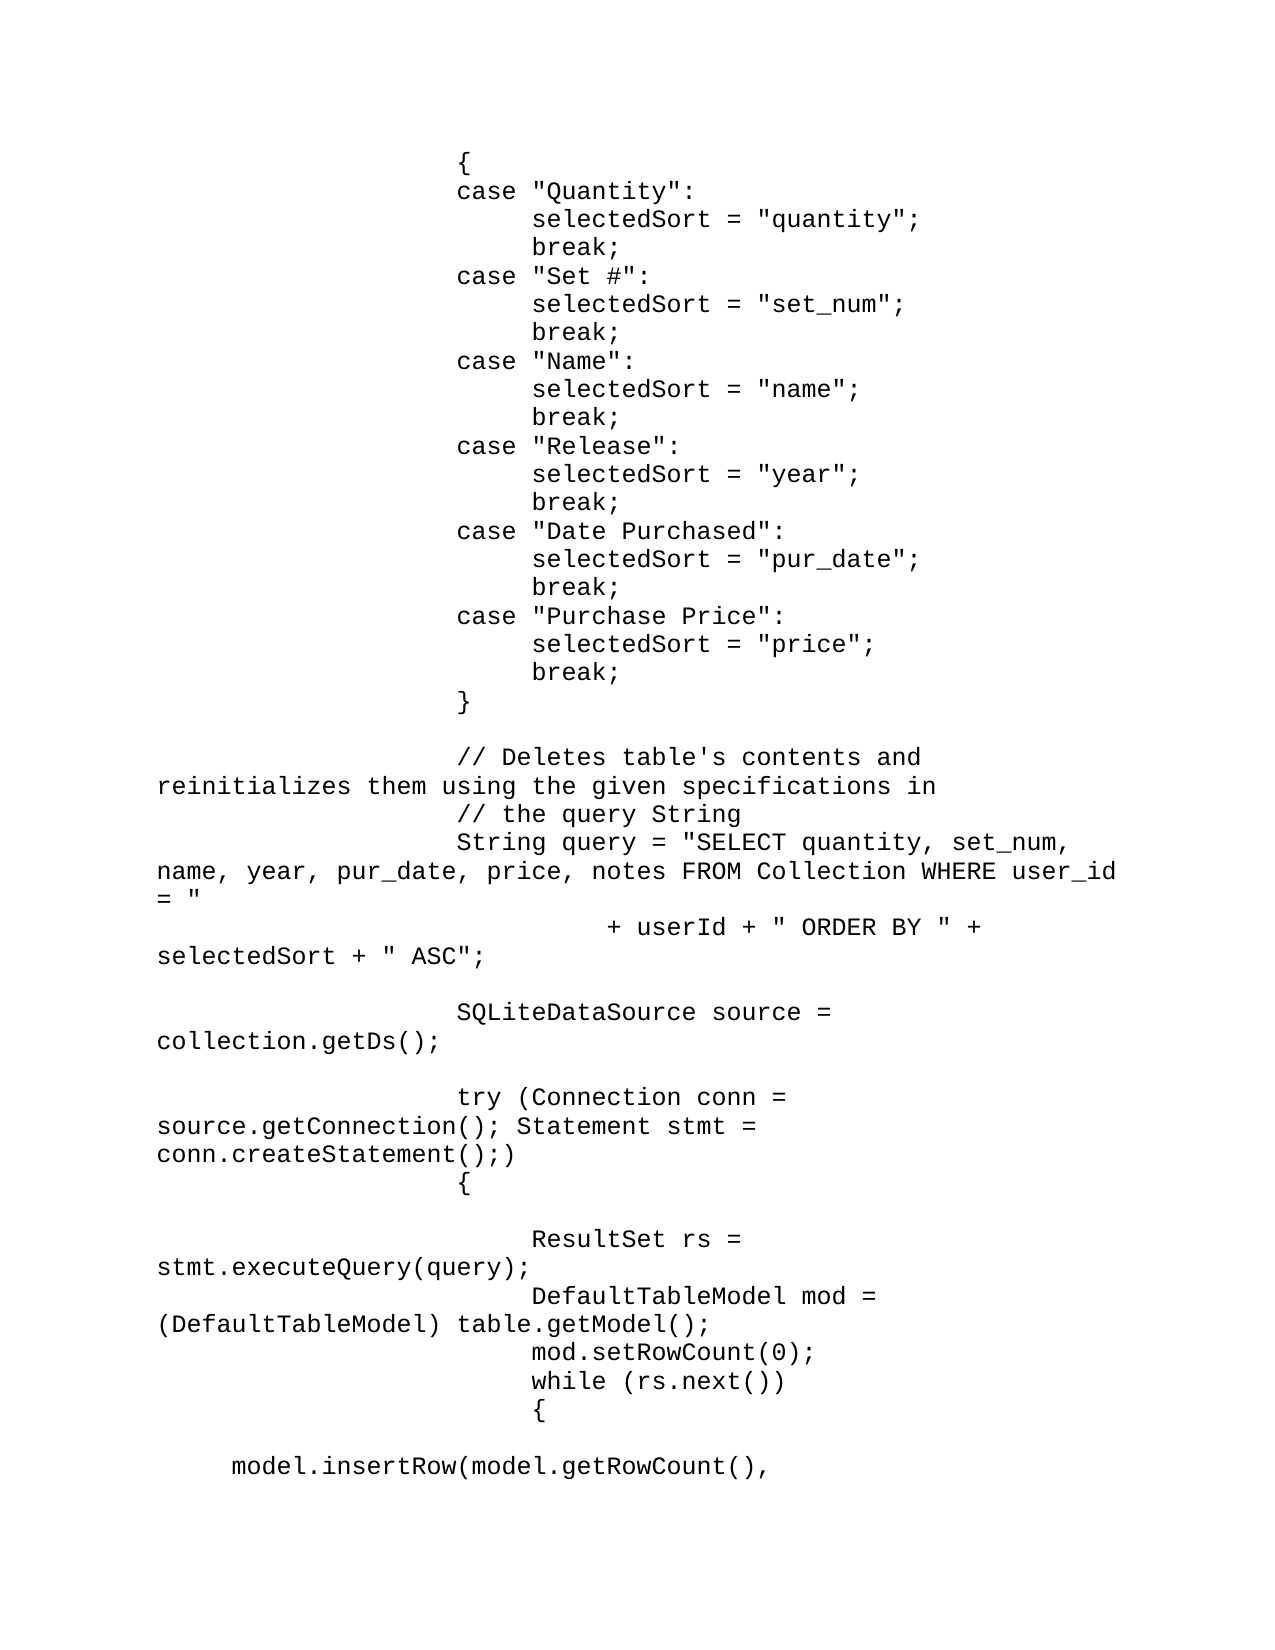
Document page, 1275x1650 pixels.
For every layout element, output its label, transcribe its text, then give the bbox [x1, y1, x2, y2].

text String query = "SELECT quantity, set_num, name, year, pur_date, price, notes FROM Collection WHERE user_id = " [156, 830, 1118, 915]
text break; [156, 660, 1118, 688]
text // the query String [156, 802, 1118, 830]
text break; [156, 320, 1118, 348]
text case "Purchase Price": [156, 603, 1118, 632]
text + userId + " ORDER BY " + selectedSort + " ASC"; [156, 915, 1118, 972]
text selectedSort = "quantity"; [156, 207, 1118, 235]
text // Deletes table's contents and reinitializes them using the given specifications in [156, 745, 1118, 802]
text case "Quantity": [156, 178, 1118, 207]
text { [156, 1170, 1118, 1198]
text selectedSort = "year"; [156, 462, 1118, 490]
text case "Date Purchased": [156, 518, 1118, 547]
text selectedSort = "name"; [156, 377, 1118, 405]
text try (Connection conn = source.getConnection(); Statement stmt = conn.createStatement();) [156, 1085, 1118, 1170]
text mod.setRowCount(0); [156, 1340, 1118, 1368]
text break; [156, 235, 1118, 263]
text ResultSet rs = stmt.executeQuery(query); [156, 1227, 1118, 1283]
text selectedSort = "set_num"; [156, 292, 1118, 320]
text selectedSort = "pur_date"; [156, 547, 1118, 575]
text while (rs.next()) [156, 1368, 1118, 1397]
text { [156, 150, 1118, 178]
text case "Release": [156, 433, 1118, 462]
text case "Name": [156, 348, 1118, 377]
text break; [156, 575, 1118, 603]
text SQLiteDataSource source = collection.getDs(); [156, 1000, 1118, 1057]
text DefaultTableModel mod = (DefaultTableModel) table.getModel(); [156, 1283, 1118, 1340]
text case "Set #": [156, 263, 1118, 292]
text { [156, 1397, 1118, 1425]
text break; [156, 405, 1118, 433]
text model.insertRow(model.getRowCount(), [156, 1425, 1118, 1482]
text } [156, 688, 1118, 717]
text break; [156, 490, 1118, 518]
text selectedSort = "price"; [156, 632, 1118, 660]
